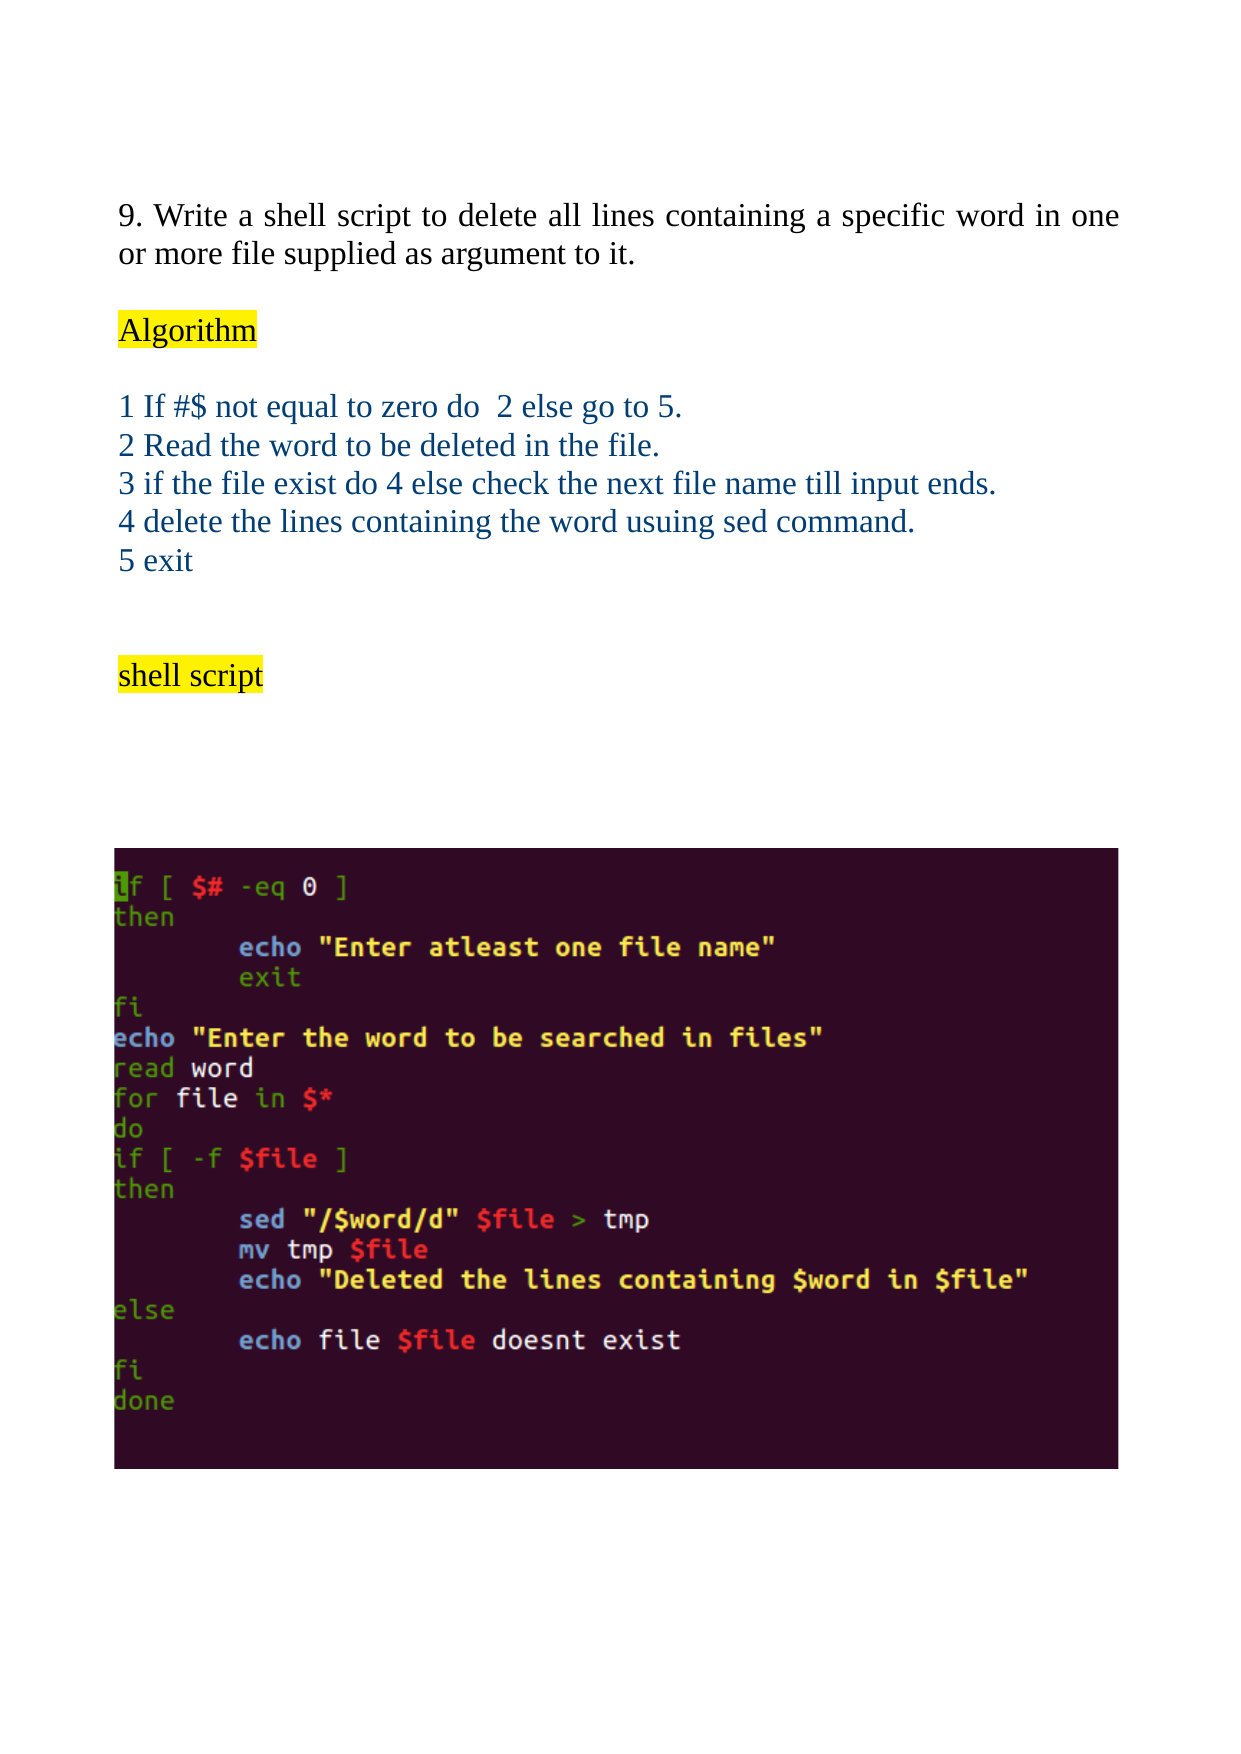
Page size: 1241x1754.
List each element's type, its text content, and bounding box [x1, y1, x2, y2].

text 4 delete the lines containing the word usuing sed command. [118, 501, 1122, 540]
text 1 If #$ not equal to zero do 2 else go to 5. [118, 386, 1122, 425]
text shell script [118, 655, 1122, 693]
text 5 exit [118, 540, 1122, 578]
text Algorithm [118, 310, 1122, 348]
text 2 Read the word to be deleted in the file. [118, 425, 1122, 463]
text 9. Write a shell script to delete all lines containing a specific word in one or more file supplied as argument to it. [118, 195, 1122, 271]
picture [114, 848, 1119, 1469]
text 3 if the file exist do 4 else check the next file name till input ends. [118, 463, 1122, 501]
